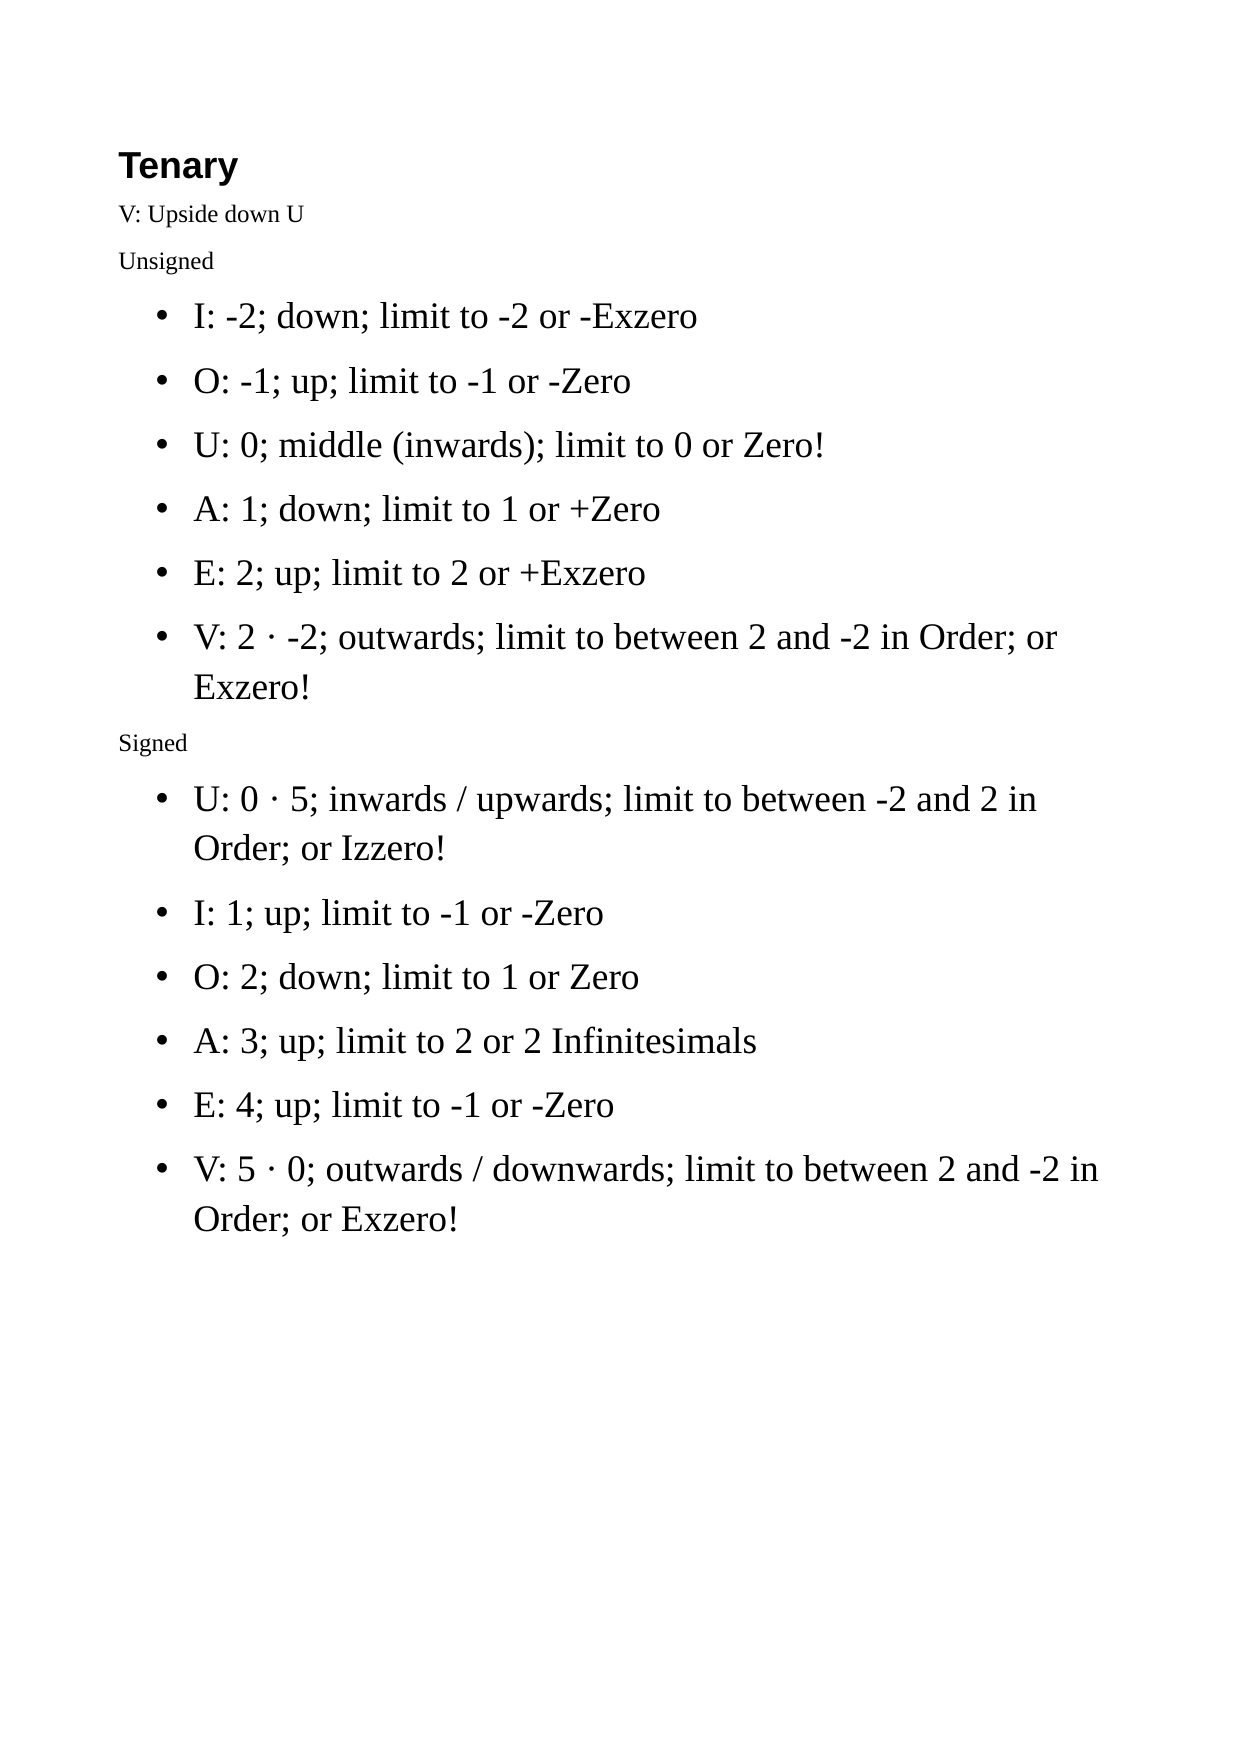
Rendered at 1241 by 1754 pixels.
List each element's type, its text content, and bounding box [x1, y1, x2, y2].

list U: 0 · 5; inwards / upwards; limit to between -2 and 2 in Order; or Izzero! [156, 776, 1122, 869]
text V: Upside down U [118, 199, 1122, 227]
list I: 1; up; limit to -1 or -Zero [156, 890, 1122, 933]
list A: 1; down; limit to 1 or +Zero [156, 486, 1122, 529]
list E: 2; up; limit to 2 or +Exzero [156, 551, 1122, 594]
subtitle Tenary [118, 143, 1122, 186]
text Signed [118, 728, 1122, 757]
list A: 3; up; limit to 2 or 2 Infinitesimals [156, 1018, 1122, 1061]
list E: 4; up; limit to -1 or -Zero [156, 1082, 1122, 1126]
list U: 0; middle (inwards); limit to 0 or Zero! [156, 422, 1122, 465]
list V: 2 · -2; outwards; limit to between 2 and -2 in Order; or Exzero! [156, 615, 1122, 707]
list O: -1; up; limit to -1 or -Zero [156, 358, 1122, 401]
text Unsigned [118, 246, 1122, 275]
list I: -2; down; limit to -2 or -Exzero [156, 294, 1122, 337]
list V: 5 · 0; outwards / downwards; limit to between 2 and -2 in Order; or Exzero! [156, 1147, 1122, 1239]
list O: 2; down; limit to 1 or Zero [156, 954, 1122, 997]
